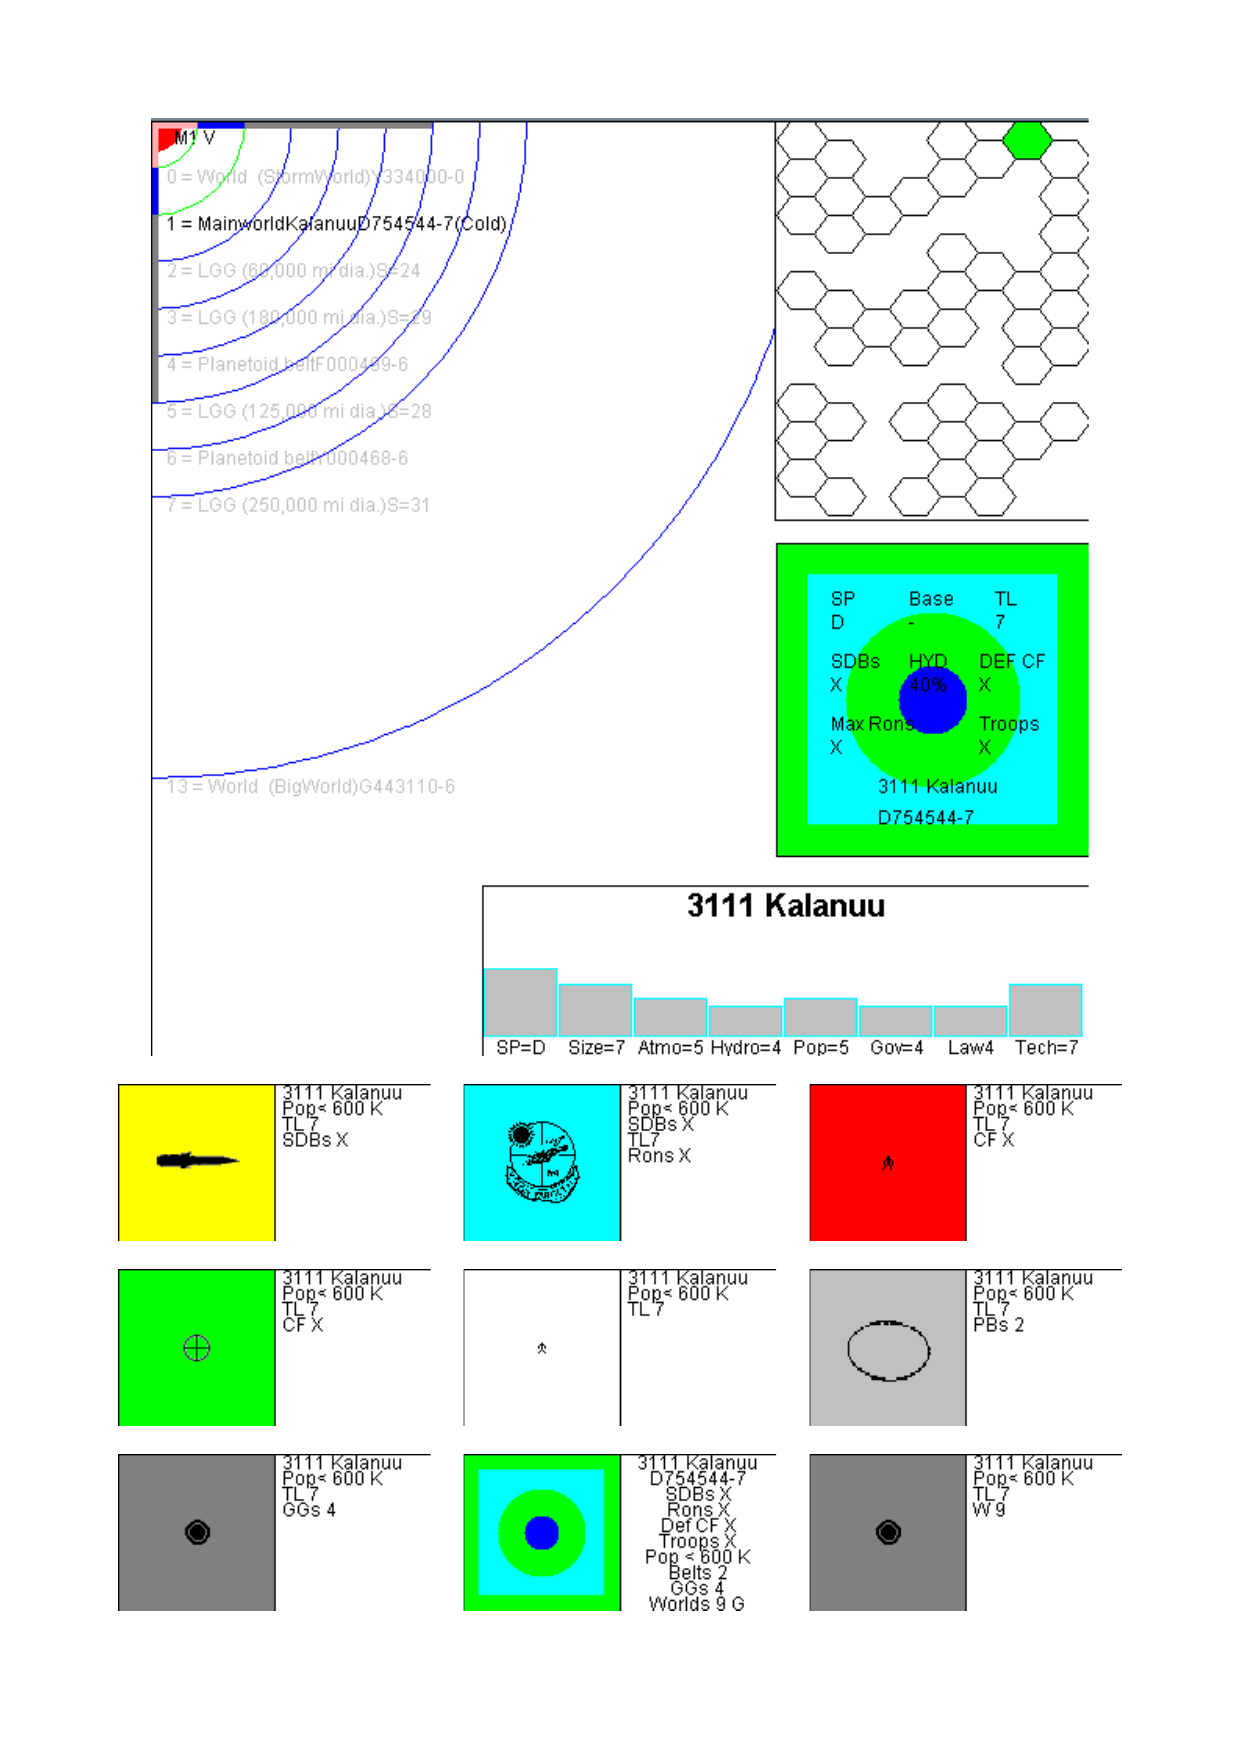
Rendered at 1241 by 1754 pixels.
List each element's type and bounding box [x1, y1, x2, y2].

picture [809, 1454, 1122, 1611]
picture [463, 1269, 777, 1426]
picture [151, 118, 1089, 1056]
picture [809, 1084, 1122, 1241]
picture [118, 1454, 431, 1611]
picture [463, 1084, 777, 1241]
picture [118, 1269, 431, 1426]
picture [118, 1084, 431, 1241]
picture [809, 1269, 1122, 1426]
picture [463, 1454, 777, 1611]
